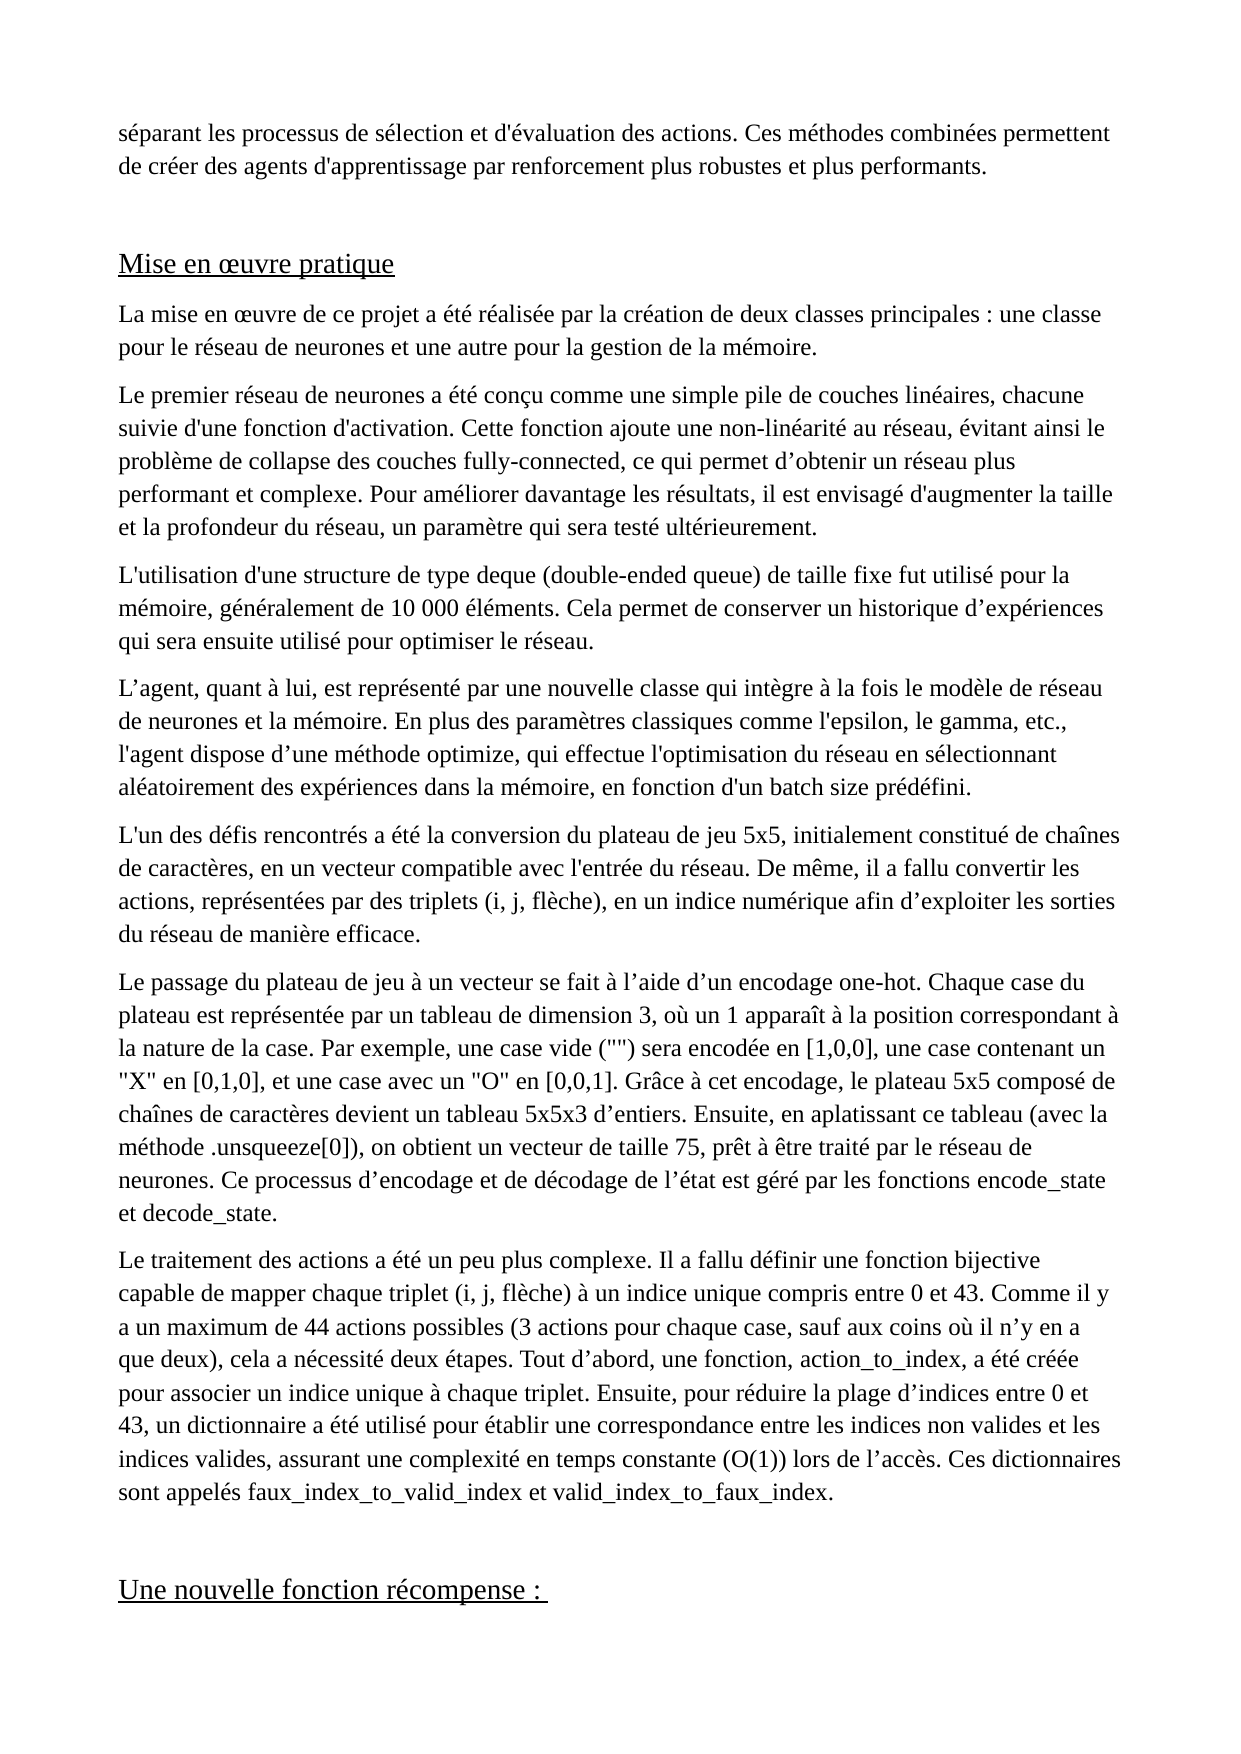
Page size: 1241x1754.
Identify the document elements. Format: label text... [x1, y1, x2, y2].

text Le passage du plateau de jeu à un vecteur se fait à l’aide d’un encodage one-hot. Chaque case du plateau est représentée par un tableau de dimension 3, où un 1 apparaît à la position correspondant à la nature de la case. Par exemple, une case vide ("") sera encodée en [1,0,0], une case contenant un "X" en [0,1,0], et une case avec un "O" en [0,0,1]. Grâce à cet encodage, le plateau 5x5 composé de chaînes de caractères devient un tableau 5x5x3 d’entiers. Ensuite, en aplatissant ce tableau (avec la méthode .unsqueeze[0]), on obtient un vecteur de taille 75, prêt à être traité par le réseau de neurones. Ce processus d’encodage et de décodage de l’état est géré par les fonctions encode_state et decode_state. [118, 967, 1122, 1227]
text L'un des défis rencontrés a été la conversion du plateau de jeu 5x5, initialement constitué de chaînes de caractères, en un vecteur compatible avec l'entrée du réseau. De même, il a fallu convertir les actions, représentées par des triplets (i, j, flèche), en un indice numérique afin d’exploiter les sorties du réseau de manière efficace. [118, 820, 1122, 948]
text L'utilisation d'une structure de type deque (double-ended queue) de taille fixe fut utilisé pour la mémoire, généralement de 10 000 éléments. Cela permet de conserver un historique d’expériences qui sera ensuite utilisé pour optimiser le réseau. [118, 560, 1122, 654]
text Mise en œuvre pratique [118, 246, 1122, 280]
text Le traitement des actions a été un peu plus complexe. Il a fallu définir une fonction bijective capable de mapper chaque triplet (i, j, flèche) à un indice unique compris entre 0 et 43. Comme il y a un maximum de 44 actions possibles (3 actions pour chaque case, sauf aux coins où il n’y en a que deux), cela a nécessité deux étapes. Tout d’abord, une fonction, action_to_index, a été créée pour associer un indice unique à chaque triplet. Ensuite, pour réduire la plage d’indices entre 0 et 43, un dictionnaire a été utilisé pour établir une correspondance entre les indices non valides et les indices valides, assurant une complexité en temps constante (O(1)) lors de l’accès. Ces dictionnaires sont appelés faux_index_to_valid_index et valid_index_to_faux_index. [118, 1246, 1122, 1505]
text séparant les processus de sélection et d'évaluation des actions. Ces méthodes combinées permettent de créer des agents d'apprentissage par renforcement plus robustes et plus performants. [118, 118, 1122, 180]
text Une nouvelle fonction récompense : [118, 1572, 1122, 1605]
text L’agent, quant à lui, est représenté par une nouvelle classe qui intègre à la fois le modèle de réseau de neurones et la mémoire. En plus des paramètres classiques comme l'epsilon, le gamma, etc., l'agent dispose d’une méthode optimize, qui effectue l'optimisation du réseau en sélectionnant aléatoirement des expériences dans la mémoire, en fonction d'un batch size prédéfini. [118, 673, 1122, 801]
text Le premier réseau de neurones a été conçu comme une simple pile de couches linéaires, chacune suivie d'une fonction d'activation. Cette fonction ajoute une non-linéarité au réseau, évitant ainsi le problème de collapse des couches fully-connected, ce qui permet d’obtenir un réseau plus performant et complexe. Pour améliorer davantage les résultats, il est envisagé d'augmenter la taille et la profondeur du réseau, un paramètre qui sera testé ultérieurement. [118, 380, 1122, 541]
text La mise en œuvre de ce projet a été réalisée par la création de deux classes principales : une classe pour le réseau de neurones et une autre pour la gestion de la mémoire. [118, 299, 1122, 361]
